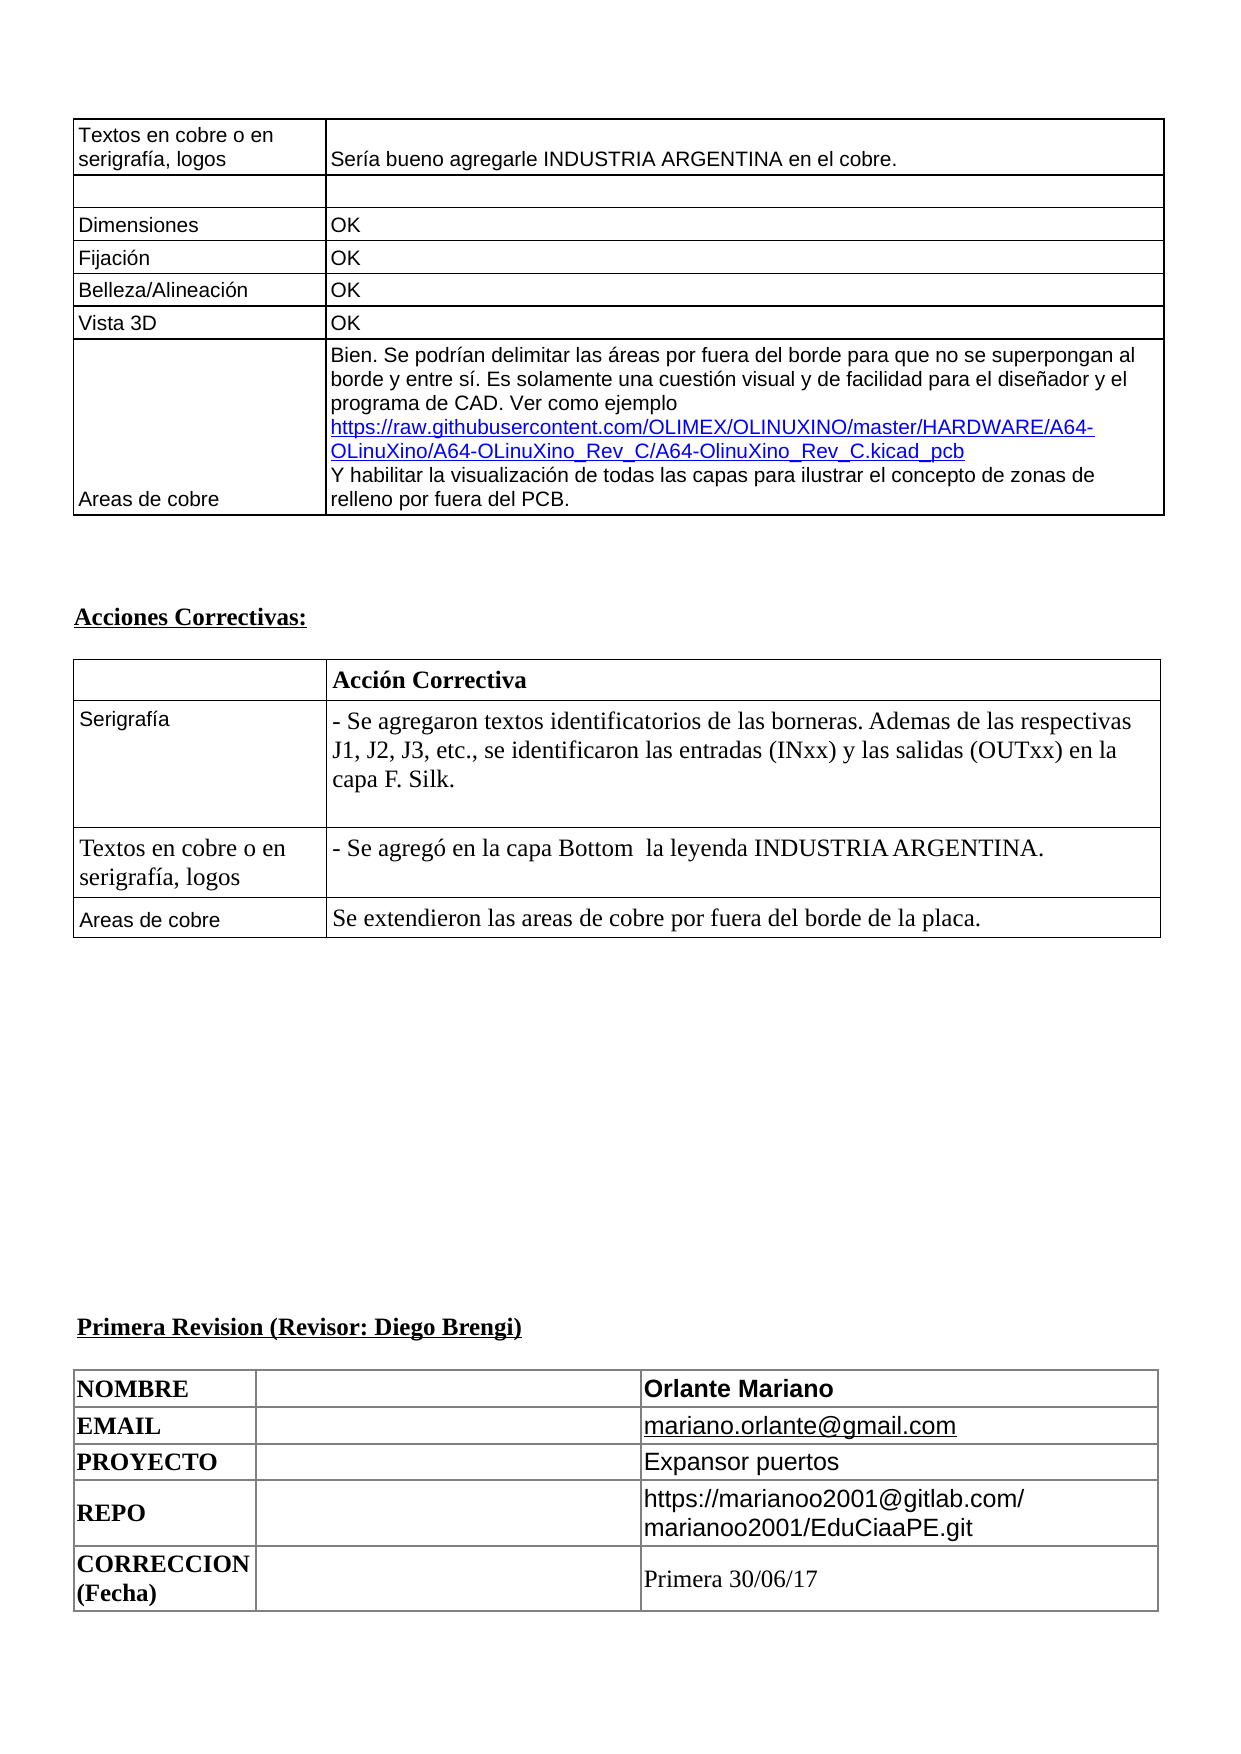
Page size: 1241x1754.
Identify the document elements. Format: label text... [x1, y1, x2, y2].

table_header Acción Correctiva [327, 660, 1160, 700]
table_cell EMAIL [75, 1408, 255, 1442]
table_cell OK [327, 208, 1163, 240]
table_cell [257, 1481, 640, 1544]
table_cell OK [327, 274, 1163, 305]
table_cell [257, 1547, 640, 1610]
table_cell Areas de cobre [74, 340, 325, 514]
table_cell Textos en cobre o en serigrafía, logos [74, 120, 325, 174]
text Acciones Correctivas: [73, 602, 1166, 631]
table_cell https://marianoo2001@gitlab.com/marianoo2001/EduCiaaPE.git [642, 1481, 1157, 1544]
table_header Orlante Mariano [642, 1371, 1157, 1406]
table_cell PROYECTO [75, 1445, 255, 1479]
table_cell [257, 1445, 640, 1479]
table_cell Se extendieron las areas de cobre por fuera del borde de la placa. [327, 898, 1160, 937]
table_cell CORRECCION (Fecha) [75, 1547, 255, 1610]
table_header NOMBRE [75, 1371, 255, 1406]
table_cell Primera 30/06/17 [642, 1547, 1157, 1610]
table_header [257, 1371, 640, 1406]
text Primera Revision (Revisor: Diego Brengi) [77, 1312, 1211, 1340]
table_cell [74, 176, 325, 207]
table_cell Belleza/Alineación [74, 274, 325, 305]
table_cell Bien. Se podrían delimitar las áreas por fuera del borde para que no se superpongan al borde y entre sí. Es solamente una cuestión visual y de facilidad para el diseñador y el programa de CAD. Ver como ejemplo https://raw.githubusercontent.com/OLIMEX/OLINUXINO/master/HARDWARE/A64-OLinuXino/A64-OLinuXino_Rev_C/A64-OlinuXino_Rev_C.kicad_pcb Y habilitar la visualización de todas las capas para ilustrar el concepto de zonas de relleno por fuera del PCB. [327, 340, 1163, 514]
table_cell Fijación [74, 241, 325, 272]
table_cell Expansor puertos [642, 1445, 1157, 1479]
table_cell OK [327, 307, 1163, 338]
table_cell mariano.orlante@gmail.com [642, 1408, 1157, 1442]
table_cell Areas de cobre [74, 898, 326, 937]
table_cell Sería bueno agregarle INDUSTRIA ARGENTINA en el cobre. [327, 120, 1163, 174]
table_cell [327, 176, 1163, 207]
table_cell Serigrafía [74, 701, 326, 827]
table_cell OK [327, 241, 1163, 272]
table_header [74, 660, 326, 700]
table_cell - Se agregó en la capa Bottom la leyenda INDUSTRIA ARGENTINA. [327, 828, 1160, 897]
table_cell - Se agregaron textos identificatorios de las borneras. Ademas de las respectivas J1, J2, J3, etc., se identificaron las entradas (INxx) y las salidas (OUTxx) en la capa F. Silk. [327, 701, 1160, 827]
table_cell Dimensiones [74, 208, 325, 240]
table_cell Vista 3D [74, 307, 325, 338]
table_cell REPO [75, 1481, 255, 1544]
table_cell [257, 1408, 640, 1442]
table_cell Textos en cobre o en serigrafía, logos [74, 828, 326, 897]
